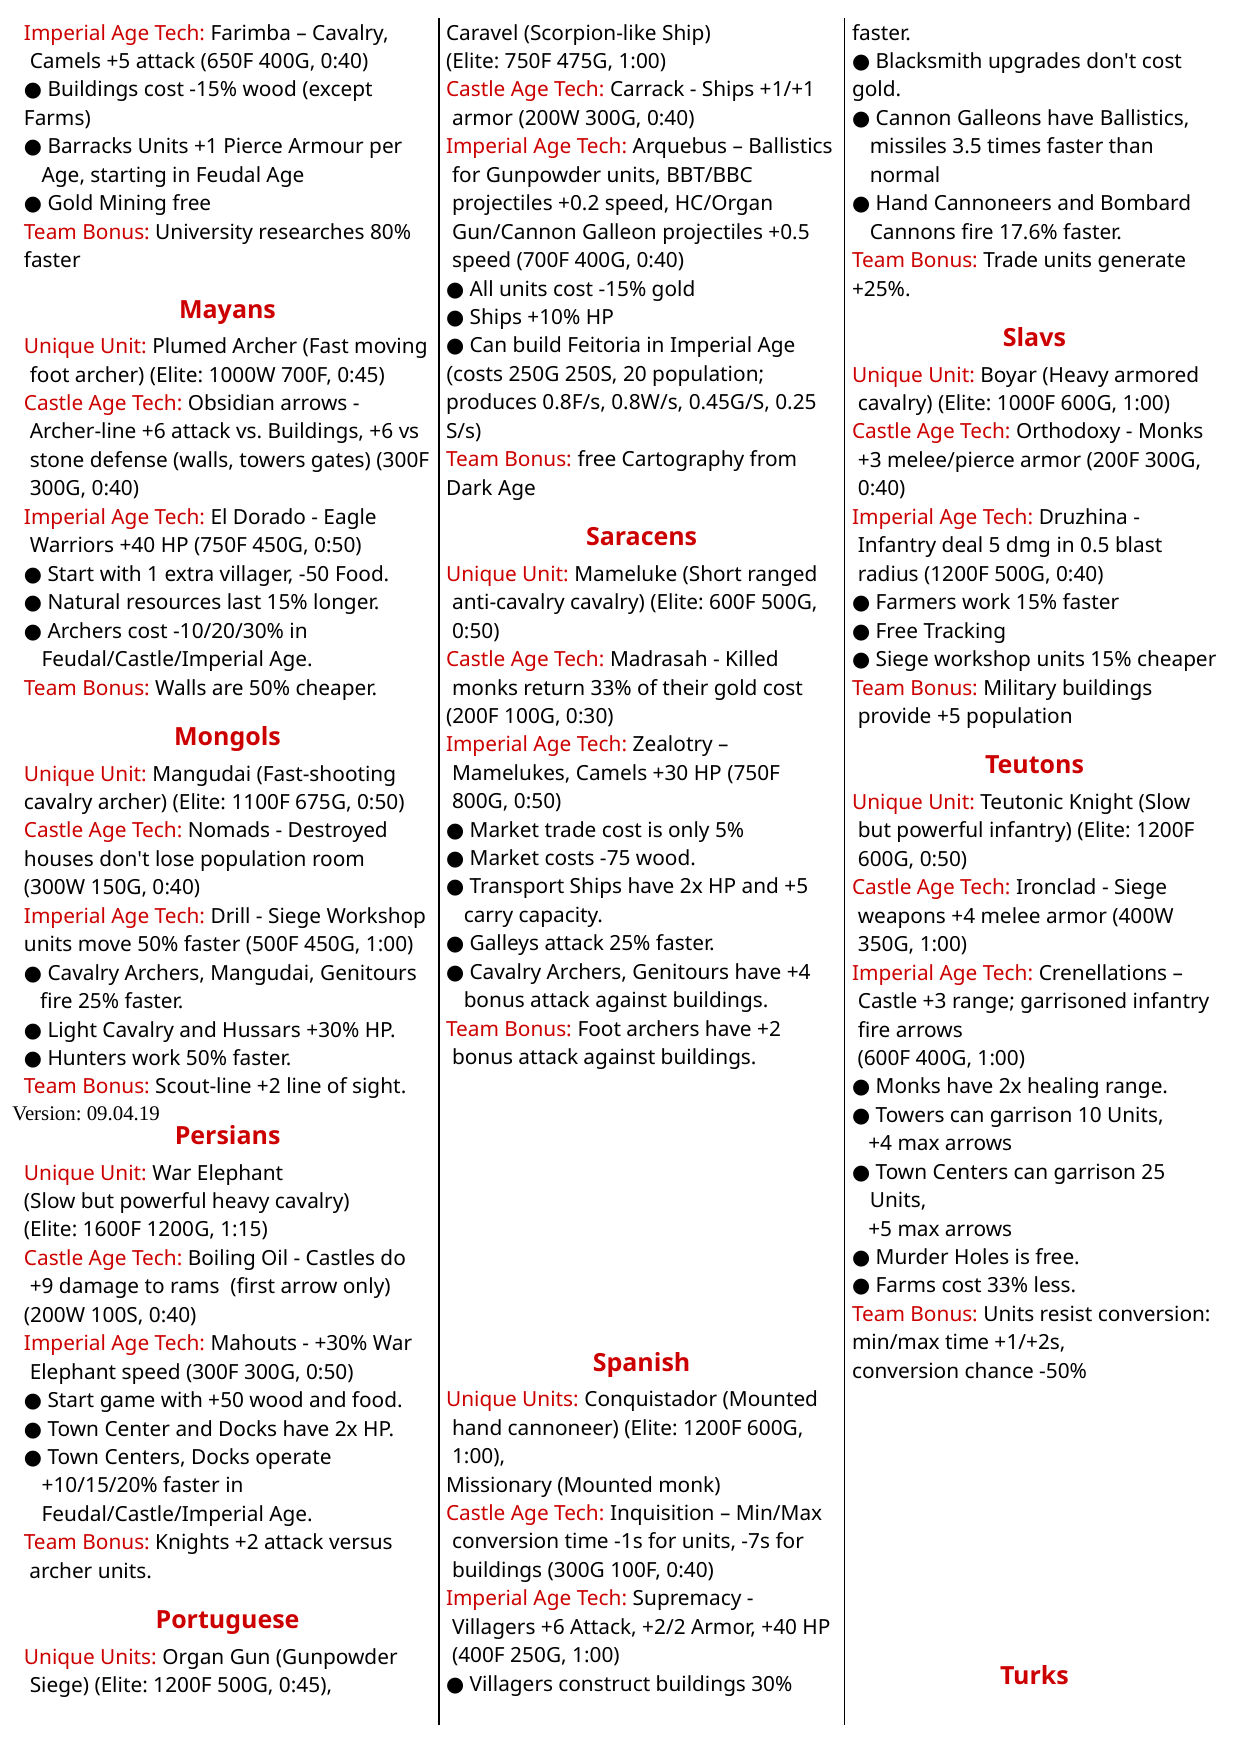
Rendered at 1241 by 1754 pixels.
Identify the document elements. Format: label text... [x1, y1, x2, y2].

text Unique Units: Conquistador (Mounted hand cannoneer) (Elite: 1200F 600G, 1:00), [446, 1384, 837, 1470]
text Spanish [446, 1344, 837, 1378]
text ● Light Cavalry and Hussars +30% HP. [24, 1015, 431, 1043]
text ● Town Center and Docks have 2x HP. [24, 1414, 431, 1442]
text ● Farmers work 15% faster [852, 587, 1217, 616]
text ● Murder Holes is free. [852, 1242, 1217, 1271]
text ● Galleys attack 25% faster. [446, 928, 837, 957]
text ● Start game with +50 wood and food. [24, 1385, 431, 1414]
text Caravel (Scorpion-like Ship) [446, 18, 837, 46]
text min/max time +1/+2s, [852, 1327, 1217, 1356]
text ● Hunters work 50% faster. [24, 1043, 431, 1072]
text Team Bonus: Military buildings provide +5 population [852, 673, 1217, 729]
text Imperial Age Tech: Zealotry – Mamelukes, Camels +30 HP (750F 800G, 0:50) [446, 729, 837, 815]
text Team Bonus: Walls are 50% cheaper. [24, 673, 431, 701]
text Mongols [24, 719, 431, 753]
text ● Villagers construct buildings 30% [446, 1669, 837, 1697]
text Castle Age Tech: Obsidian arrows - Archer-line +6 attack vs. Buildings, +6 vs stone defense (walls, towers gates) (300F 300G, 0:40) [24, 388, 431, 502]
text ● Barracks Units +1 Pierce Armour per Age, starting in Feudal Age [24, 131, 431, 188]
text ● Town Centers can garrison 25 Units, [852, 1157, 1217, 1214]
text ● Gold Mining free [24, 188, 431, 217]
text (Elite: 1600F 1200G, 1:15) [24, 1214, 431, 1243]
text Castle Age Tech: Madrasah - Killed monks return 33% of their gold cost [446, 644, 837, 701]
text ● All units cost -15% gold [446, 274, 837, 302]
text Portuguese [24, 1602, 431, 1636]
text Persians [24, 1118, 431, 1152]
text Unique Unit: Teutonic Knight (Slow but powerful infantry) (Elite: 1200F 600G, 0:50) [852, 787, 1217, 872]
text ● Towers can garrison 10 Units, [852, 1100, 1217, 1128]
text ● Cavalry Archers, Genitours have +4 bonus attack against buildings. [446, 957, 837, 1014]
text ● Buildings cost -15% wood (except Farms) [24, 74, 431, 131]
text Team Bonus: Trade units generate +25%. [852, 245, 1217, 302]
text Imperial Age Tech: Crenellations – Castle +3 range; garrisoned infantry fire arrows [852, 958, 1217, 1043]
text Turks [852, 1658, 1217, 1692]
text Team Bonus: Scout-line +2 line of sight. [24, 1072, 431, 1100]
text Saracens [446, 519, 837, 553]
text Imperial Age Tech: Druzhina - Infantry deal 5 dmg in 0.5 blast radius (1200F 500G, 0:40) [852, 502, 1217, 587]
text (200F 100G, 0:30) [446, 701, 837, 729]
text ● Archers cost -10/20/30% in Feudal/Castle/Imperial Age. [24, 616, 431, 673]
text Imperial Age Tech: Farimba – Cavalry, Camels +5 attack (650F 400G, 0:40) [24, 18, 431, 74]
text ● Market trade cost is only 5% [446, 815, 837, 843]
text ● Market costs -75 wood. [446, 843, 837, 872]
text ● Hand Cannoneers and Bombard Cannons fire 17.6% faster. [852, 188, 1217, 245]
text Imperial Age Tech: Arquebus – Ballistics for Gunpowder units, BBT/BBC projectiles +0.2 speed, HC/Organ Gun/Cannon Galleon projectiles +0.5 speed (700F 400G, 0:40) [446, 131, 837, 274]
text ● Siege workshop units 15% cheaper [852, 644, 1217, 673]
text Team Bonus: University researches 80% faster [24, 217, 431, 274]
text Imperial Age Tech: Drill - Siege Workshop units move 50% faster (500F 450G, 1:00) [24, 901, 431, 958]
text Team Bonus: Foot archers have +2 bonus attack against buildings. [446, 1014, 837, 1071]
text ● Cannon Galleons have Ballistics, missiles 3.5 times faster than normal [852, 103, 1217, 188]
text Castle Age Tech: Ironclad - Siege weapons +4 melee armor (400W 350G, 1:00) [852, 872, 1217, 958]
text Unique Unit: Plumed Archer (Fast moving foot archer) (Elite: 1000W 700F, 0:45) [24, 331, 431, 388]
text ● Transport Ships have 2x HP and +5 carry capacity. [446, 872, 837, 928]
text Teutons [852, 747, 1217, 781]
text Unique Units: Organ Gun (Gunpowder Siege) (Elite: 1200F 500G, 0:45), [24, 1642, 431, 1699]
text Castle Age Tech: Orthodoxy - Monks +3 melee/pierce armor (200F 300G, 0:40) [852, 417, 1217, 502]
text Unique Unit: Boyar (Heavy armored cavalry) (Elite: 1000F 600G, 1:00) [852, 360, 1217, 417]
text (600F 400G, 1:00) [852, 1043, 1217, 1072]
text conversion chance -50% [852, 1356, 1217, 1384]
text Castle Age Tech: Carrack - Ships +1/+1 armor (200W 300G, 0:40) [446, 74, 837, 131]
text ● Farms cost 33% less. [852, 1271, 1217, 1299]
text ● Ships +10% HP [446, 302, 837, 331]
text ● Blacksmith upgrades don't cost gold. [852, 46, 1217, 103]
text Castle Age Tech: Boiling Oil - Castles do +9 damage to rams (first arrow only) [24, 1243, 431, 1300]
text ● Free Tracking [852, 616, 1217, 644]
text Castle Age Tech: Nomads - Destroyed houses don't lose population room (300W 150G, 0:40) [24, 816, 431, 901]
text Unique Unit: Mangudai (Fast-shooting cavalry archer) (Elite: 1100F 675G, 0:50) [24, 759, 431, 816]
text Slavs [852, 320, 1217, 354]
text Unique Unit: War Elephant [24, 1158, 431, 1186]
text ● Natural resources last 15% longer. [24, 587, 431, 616]
text Castle Age Tech: Inquisition – Min/Max conversion time -1s for units, -7s for buildings (300G 100F, 0:40) [446, 1498, 837, 1583]
text faster. [852, 18, 1217, 46]
text ● Town Centers, Docks operate +10/15/20% faster in Feudal/Castle/Imperial Age. [24, 1442, 431, 1527]
text (Elite: 750F 475G, 1:00) [446, 46, 837, 74]
text (Slow but powerful heavy cavalry) [24, 1186, 431, 1214]
text Team Bonus: Units resist conversion: [852, 1299, 1217, 1327]
text ● Start with 1 extra villager, -50 Food. [24, 559, 431, 587]
text archer units. [24, 1556, 431, 1584]
text ● Can build Feitoria in Imperial Age (costs 250G 250S, 20 population; produces 0.8F/s, 0.8W/s, 0.45G/S, 0.25 S/s) [446, 331, 837, 444]
text (200W 100S, 0:40) [24, 1300, 431, 1328]
text Missionary (Mounted monk) [446, 1470, 837, 1498]
text +5 max arrows [852, 1214, 1217, 1242]
text Mayans [24, 291, 431, 325]
text Unique Unit: Mameluke (Short ranged anti-cavalry cavalry) (Elite: 600F 500G, 0:50) [446, 559, 837, 644]
text Team Bonus: Knights +2 attack versus [24, 1527, 431, 1556]
text Imperial Age Tech: Mahouts - +30% War Elephant speed (300F 300G, 0:50) [24, 1328, 431, 1385]
text +4 max arrows [852, 1128, 1217, 1157]
text fire 25% faster. [24, 986, 431, 1015]
text ● Monks have 2x healing range. [852, 1072, 1217, 1100]
text ● Cavalry Archers, Mangudai, Genitours [24, 958, 431, 986]
text Imperial Age Tech: Supremacy - Villagers +6 Attack, +2/2 Armor, +40 HP (400F 250G, 1:00) [446, 1583, 837, 1669]
text Imperial Age Tech: El Dorado - Eagle Warriors +40 HP (750F 450G, 0:50) [24, 502, 431, 559]
text Team Bonus: free Cartography from Dark Age [446, 444, 837, 501]
